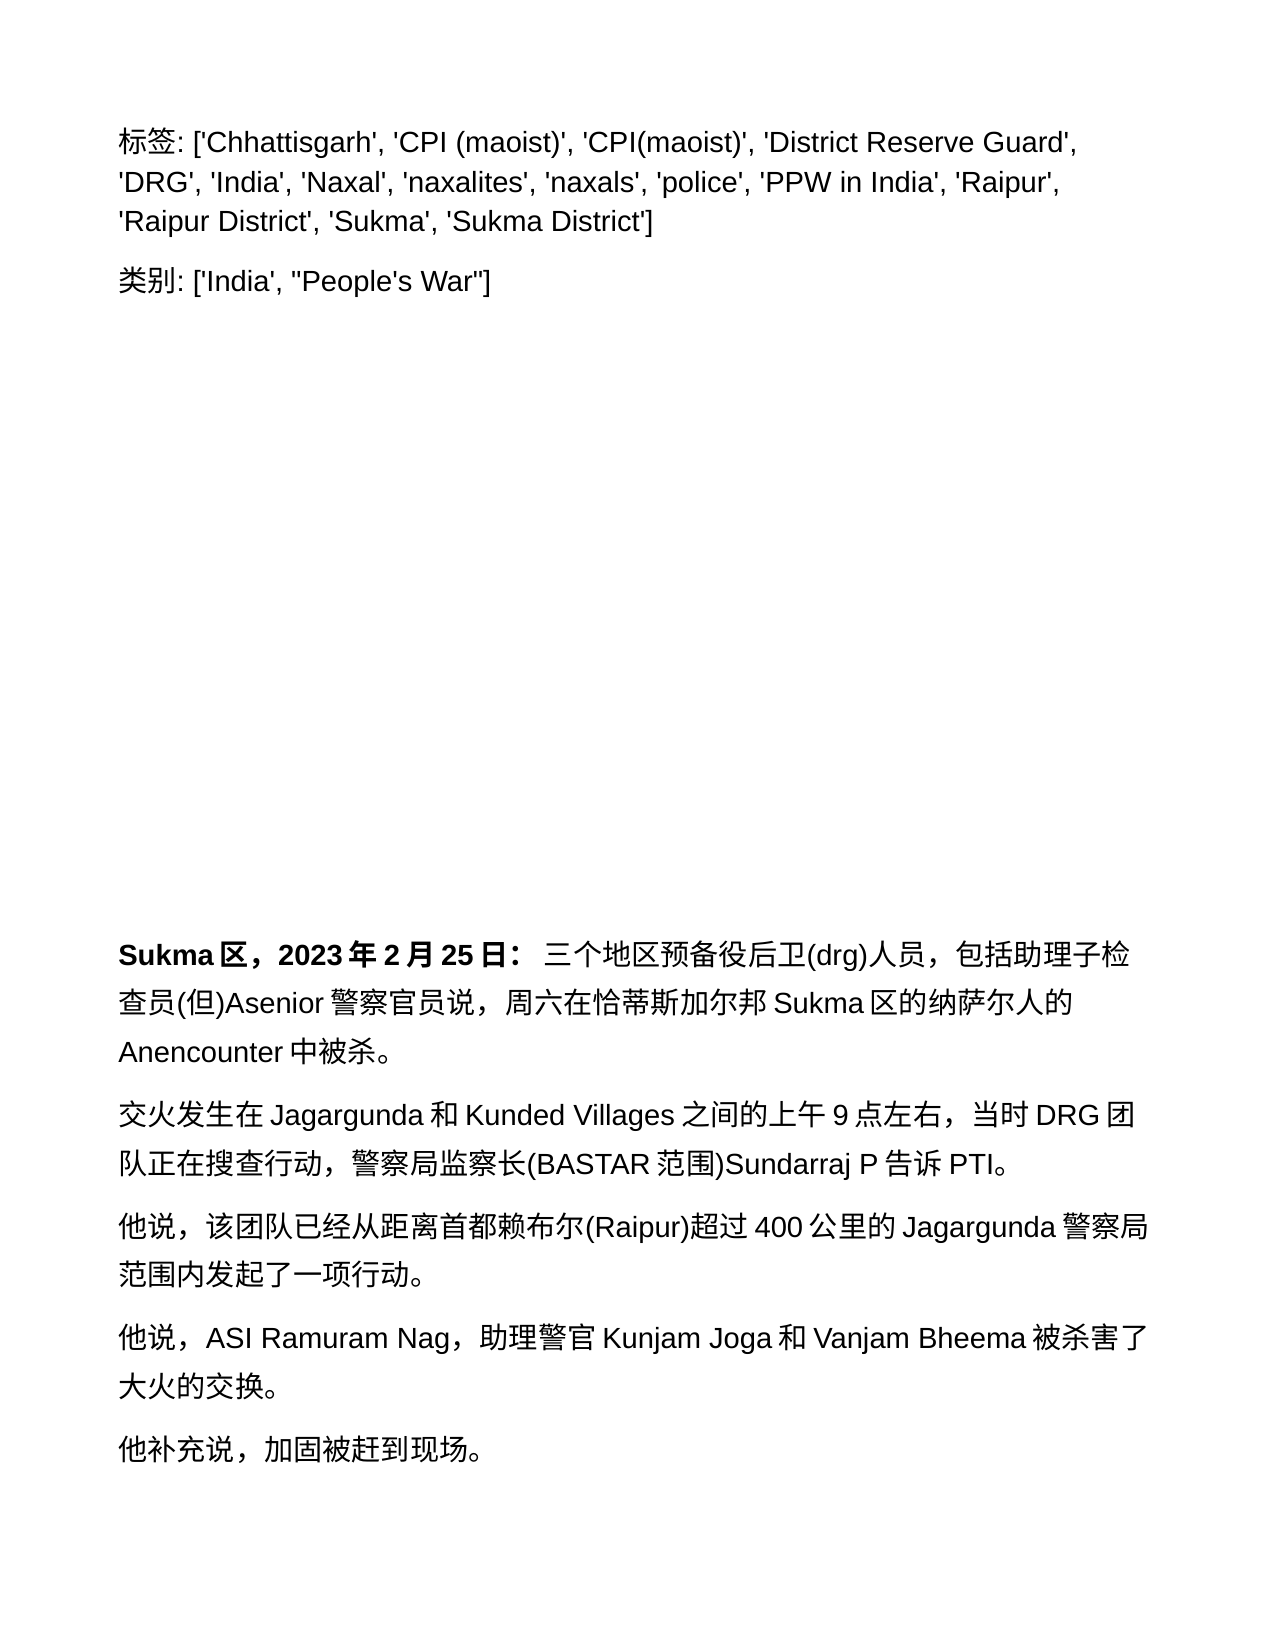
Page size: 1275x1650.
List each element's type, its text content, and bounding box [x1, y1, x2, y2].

text 标签: ['Chhattisgarh', 'CPI (maoist)', 'CPI(maoist)', 'District Reserve Guard', 'DRG', 'India', 'Naxal', 'naxalites', 'naxals', 'police', 'PPW in India', 'Raipur', 'Raipur District', 'Sukma', 'Sukma District'] [118, 118, 1157, 237]
text 资料来源：https：//www.tribuneindia.com/news/nation/3-police-personnel-kill--> In-ensounter-naxalites-naxalites-naxalites-in-chhattisgarhs-sukma-sukma-483038 [177, 1490, 1098, 1519]
text 他补充说，加固被赶到现场。 [118, 1427, 1157, 1469]
text Sukma区，2023年2月25日： 三个地区预备役后卫(drg)人员，包括助理子检查员(但)Asenior警察官员说，周六在恰蒂斯加尔邦Sukma区的纳萨尔人的Anencounter中被杀。 [118, 320, 1157, 1071]
text 交火发生在Jagargunda和Kunded Villages之间的上午9点左右，当时DRG团队正在搜查行动，警察局监察长(BASTAR范围)Sundarraj P告诉PTI。 [118, 1092, 1157, 1183]
text 他说，ASI Ramuram Nag，助理警官Kunjam Joga和Vanjam Bheema被杀害了大火的交换。 [118, 1315, 1157, 1406]
text 他说，该团队已经从距离首都赖布尔(Raipur)超过400公里的Jagargunda警察局范围内发起了一项行动。 [118, 1203, 1157, 1294]
text 类别: ['India', "People's War"] [118, 257, 1157, 299]
